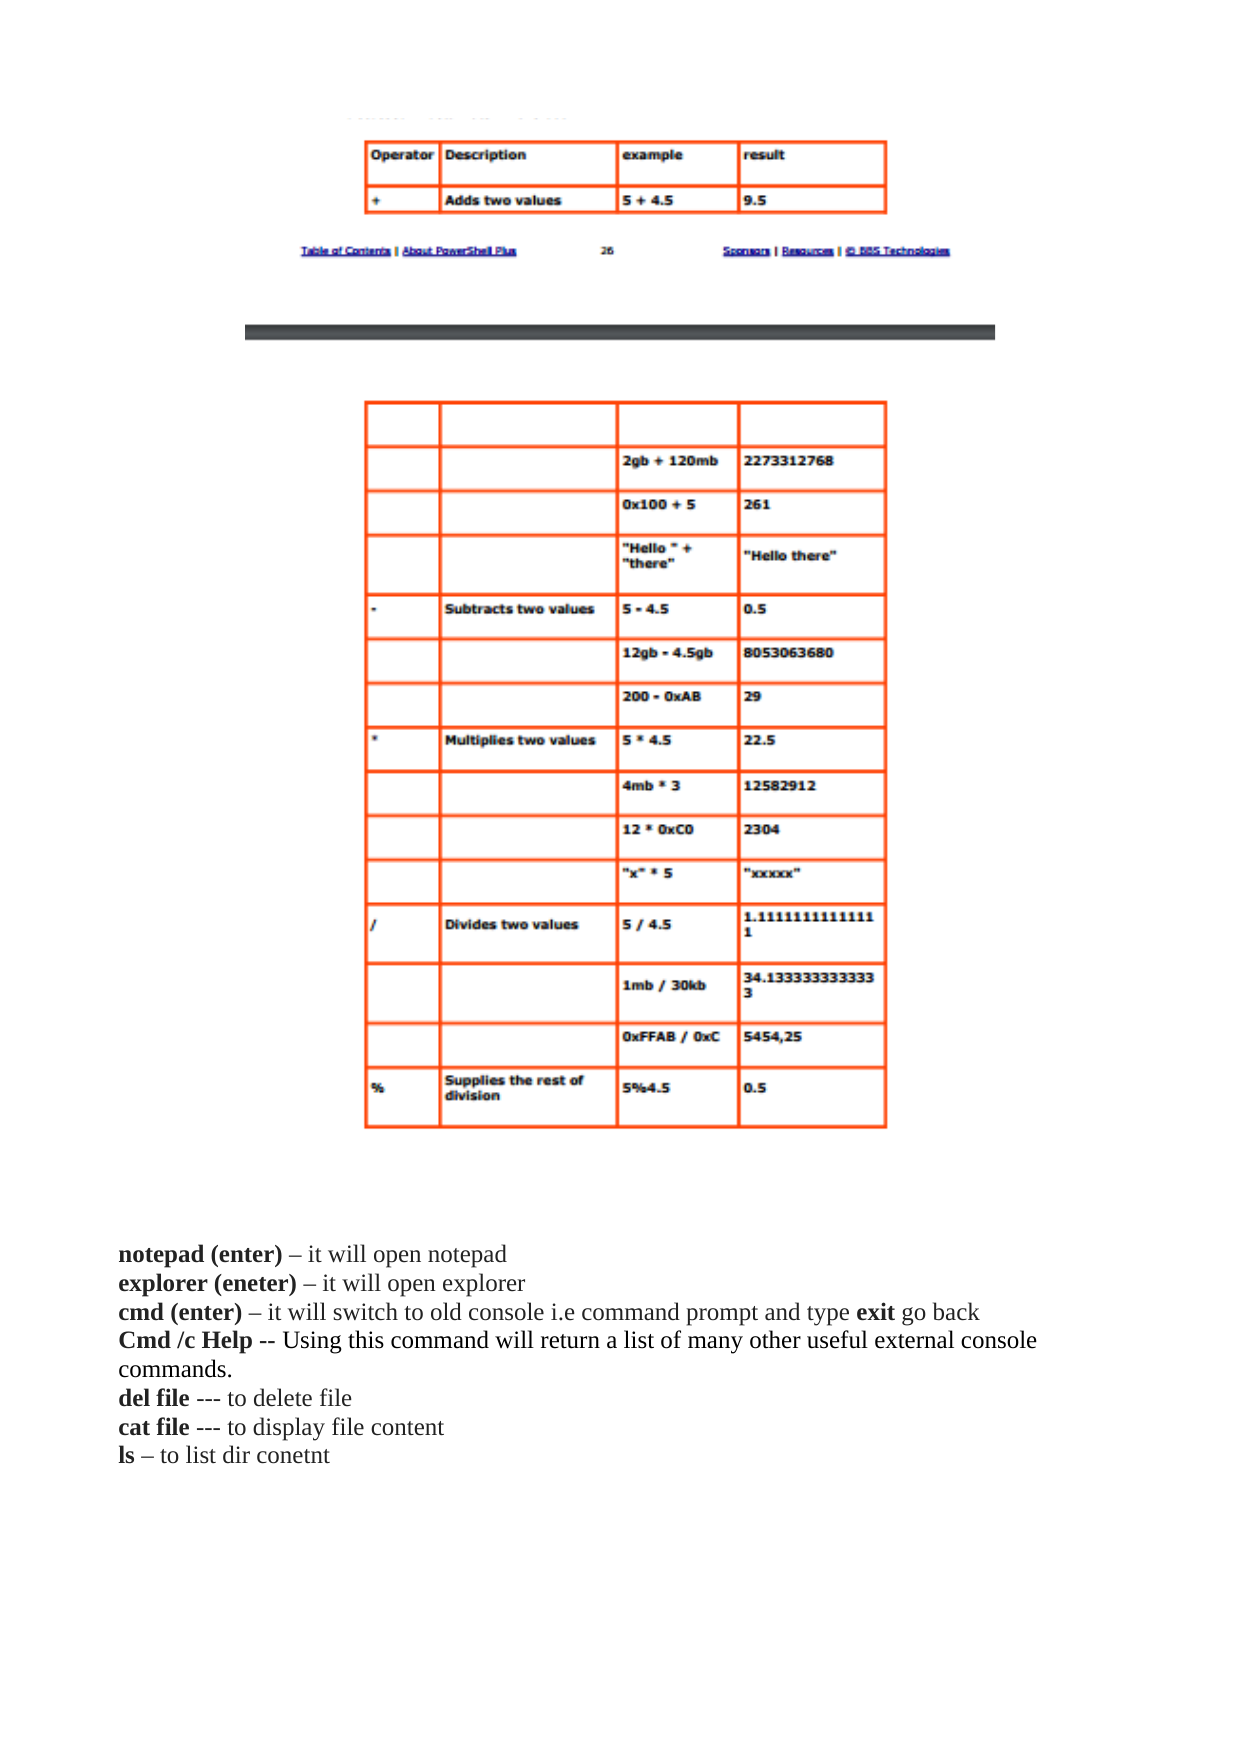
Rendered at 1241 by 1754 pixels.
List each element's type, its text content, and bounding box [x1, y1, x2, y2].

text cmd (enter) – it will switch to old console i.e command prompt and type exit go back [118, 1297, 1122, 1326]
text Cmd /c Help -- Using this command will return a list of many other useful external console commands. [118, 1326, 1122, 1383]
text del file --- to delete file [118, 1383, 1122, 1412]
picture [245, 118, 996, 1150]
text explorer (eneter) – it will open explorer [118, 1268, 1122, 1297]
text cat file --- to display file content [118, 1412, 1122, 1441]
text notepad (enter) – it will open notepad [118, 1239, 1122, 1268]
text ls – to list dir conetnt [118, 1441, 1122, 1469]
